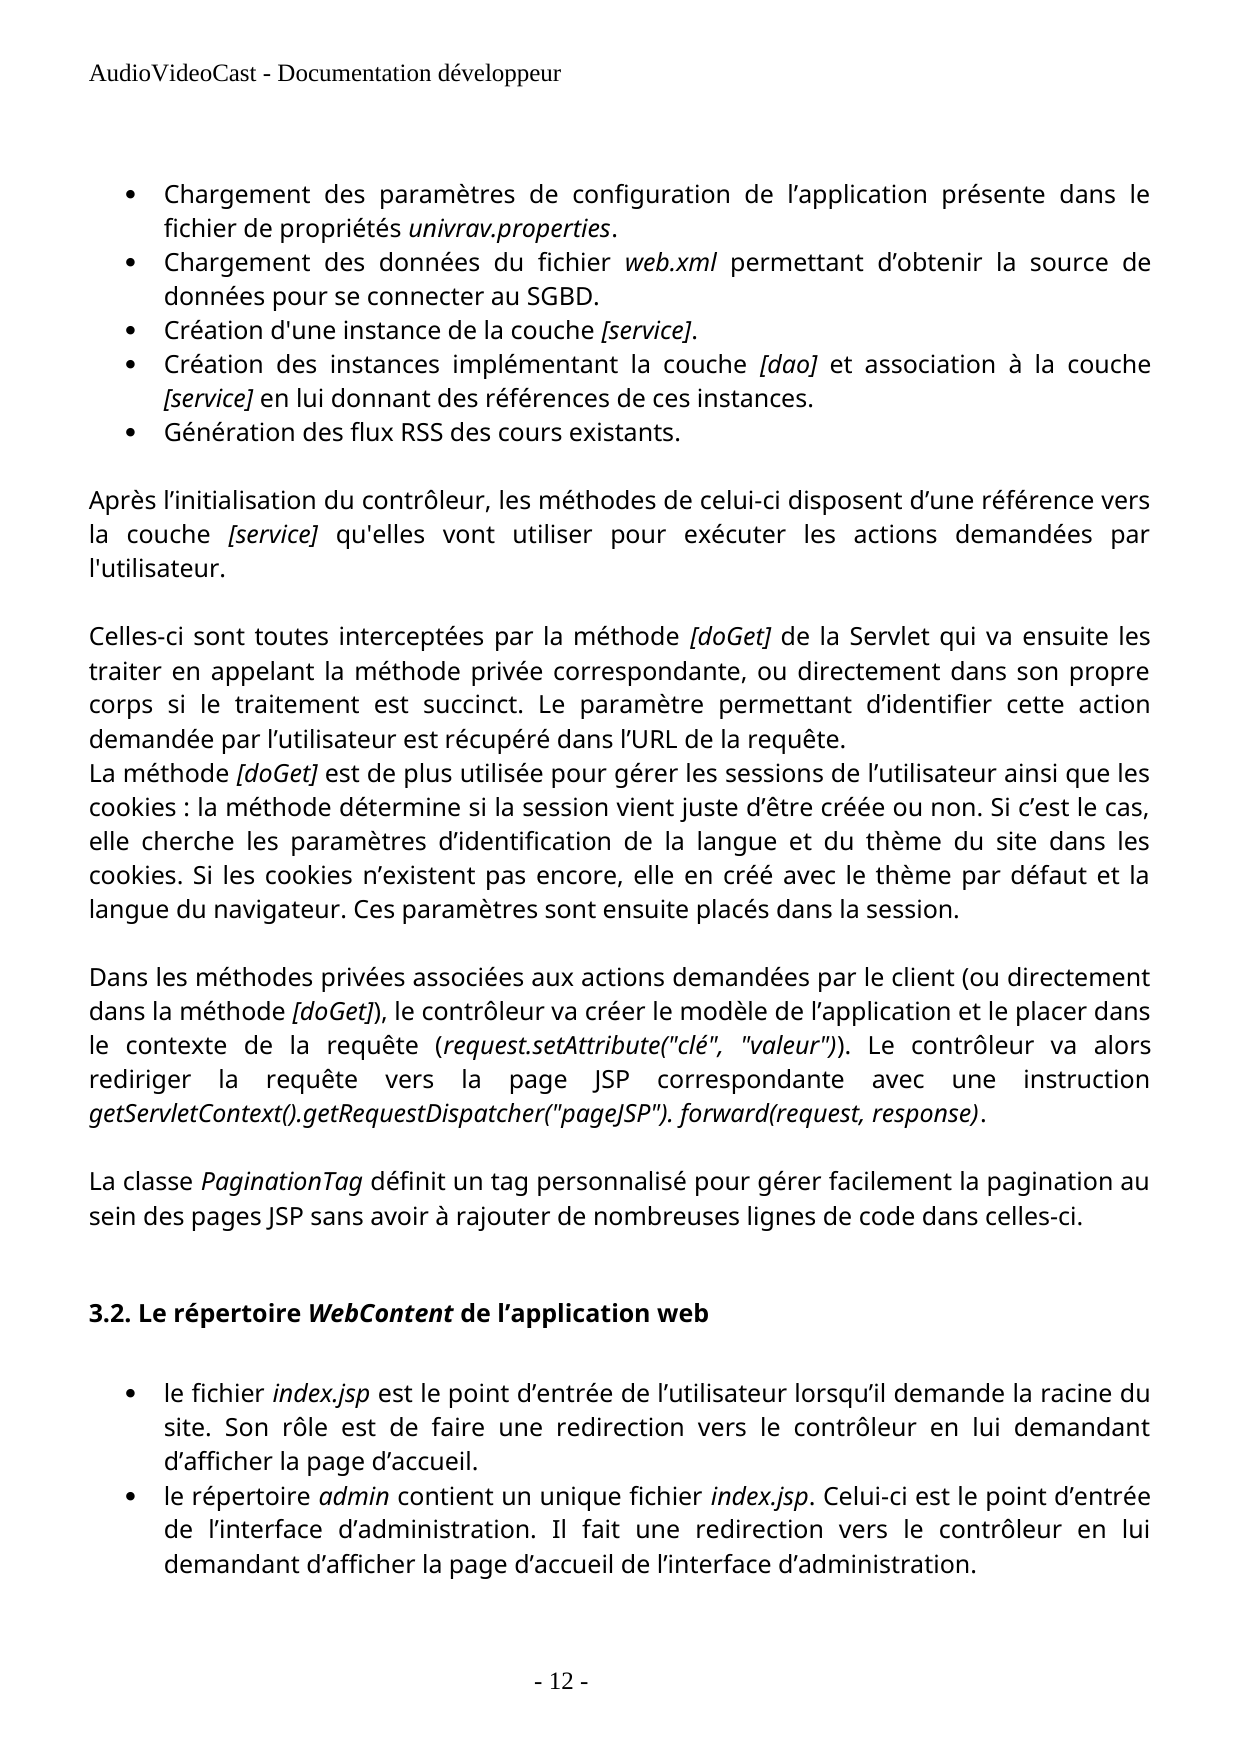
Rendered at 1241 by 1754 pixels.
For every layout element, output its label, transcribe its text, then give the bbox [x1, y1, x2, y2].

text La classe PaginationTag définit un tag personnalisé pour gérer facilement la pagination au sein des pages JSP sans avoir à rajouter de nombreuses lignes de code dans celles-ci. [88, 1164, 1152, 1232]
list Création d'une instance de la couche [service]. [126, 312, 1152, 347]
list Chargement des données du fichier web.xml permettant d’obtenir la source de données pour se connecter au SGBD. [126, 244, 1152, 312]
text Dans les méthodes privées associées aux actions demandées par le client (ou directement dans la méthode [doGet]), le contrôleur va créer le modèle de l’application et le placer dans le contexte de la requête (request.setAttribute("clé", "valeur")). Le contrôleur va alors rediriger la requête vers la page JSP correspondante avec une instruction getServletContext().getRequestDispatcher("pageJSP"). forward(request, response). [88, 960, 1152, 1130]
list Création des instances implémentant la couche [dao] et association à la couche [service] en lui donnant des références de ces instances. [126, 347, 1152, 415]
list le répertoire admin contient un unique fichier index.jsp. Celui-ci est le point d’entrée de l’interface d’administration. Il fait une redirection vers le contrôleur en lui demandant d’afficher la page d’accueil de l’interface d’administration. [126, 1478, 1152, 1580]
subtitle 3.2. Le répertoire WebContent de l’application web [88, 1295, 1152, 1329]
text Après l’initialisation du contrôleur, les méthodes de celui-ci disposent d’une référence vers la couche [service] qu'elles vont utiliser pour exécuter les actions demandées par l'utilisateur. [88, 483, 1152, 585]
text Celles-ci sont toutes interceptées par la méthode [doGet] de la Servlet qui va ensuite les traiter en appelant la méthode privée correspondante, ou directement dans son propre corps si le traitement est succinct. Le paramètre permettant d’identifier cette action demandée par l’utilisateur est récupéré dans l’URL de la requête. [88, 619, 1152, 755]
list le fichier index.jsp est le point d’entrée de l’utilisateur lorsqu’il demande la racine du site. Son rôle est de faire une redirection vers le contrôleur en lui demandant d’afficher la page d’accueil. [126, 1376, 1152, 1478]
list Chargement des paramètres de configuration de l’application présente dans le fichier de propriétés univrav.properties. [126, 176, 1152, 244]
list Génération des flux RSS des cours existants. [126, 415, 1152, 449]
text La méthode [doGet] est de plus utilisée pour gérer les sessions de l’utilisateur ainsi que les cookies : la méthode détermine si la session vient juste d’être créée ou non. Si c’est le cas, elle cherche les paramètres d’identification de la langue et du thème du site dans les cookies. Si les cookies n’existent pas encore, elle en créé avec le thème par défaut et la langue du navigateur. Ces paramètres sont ensuite placés dans la session. [88, 755, 1152, 926]
